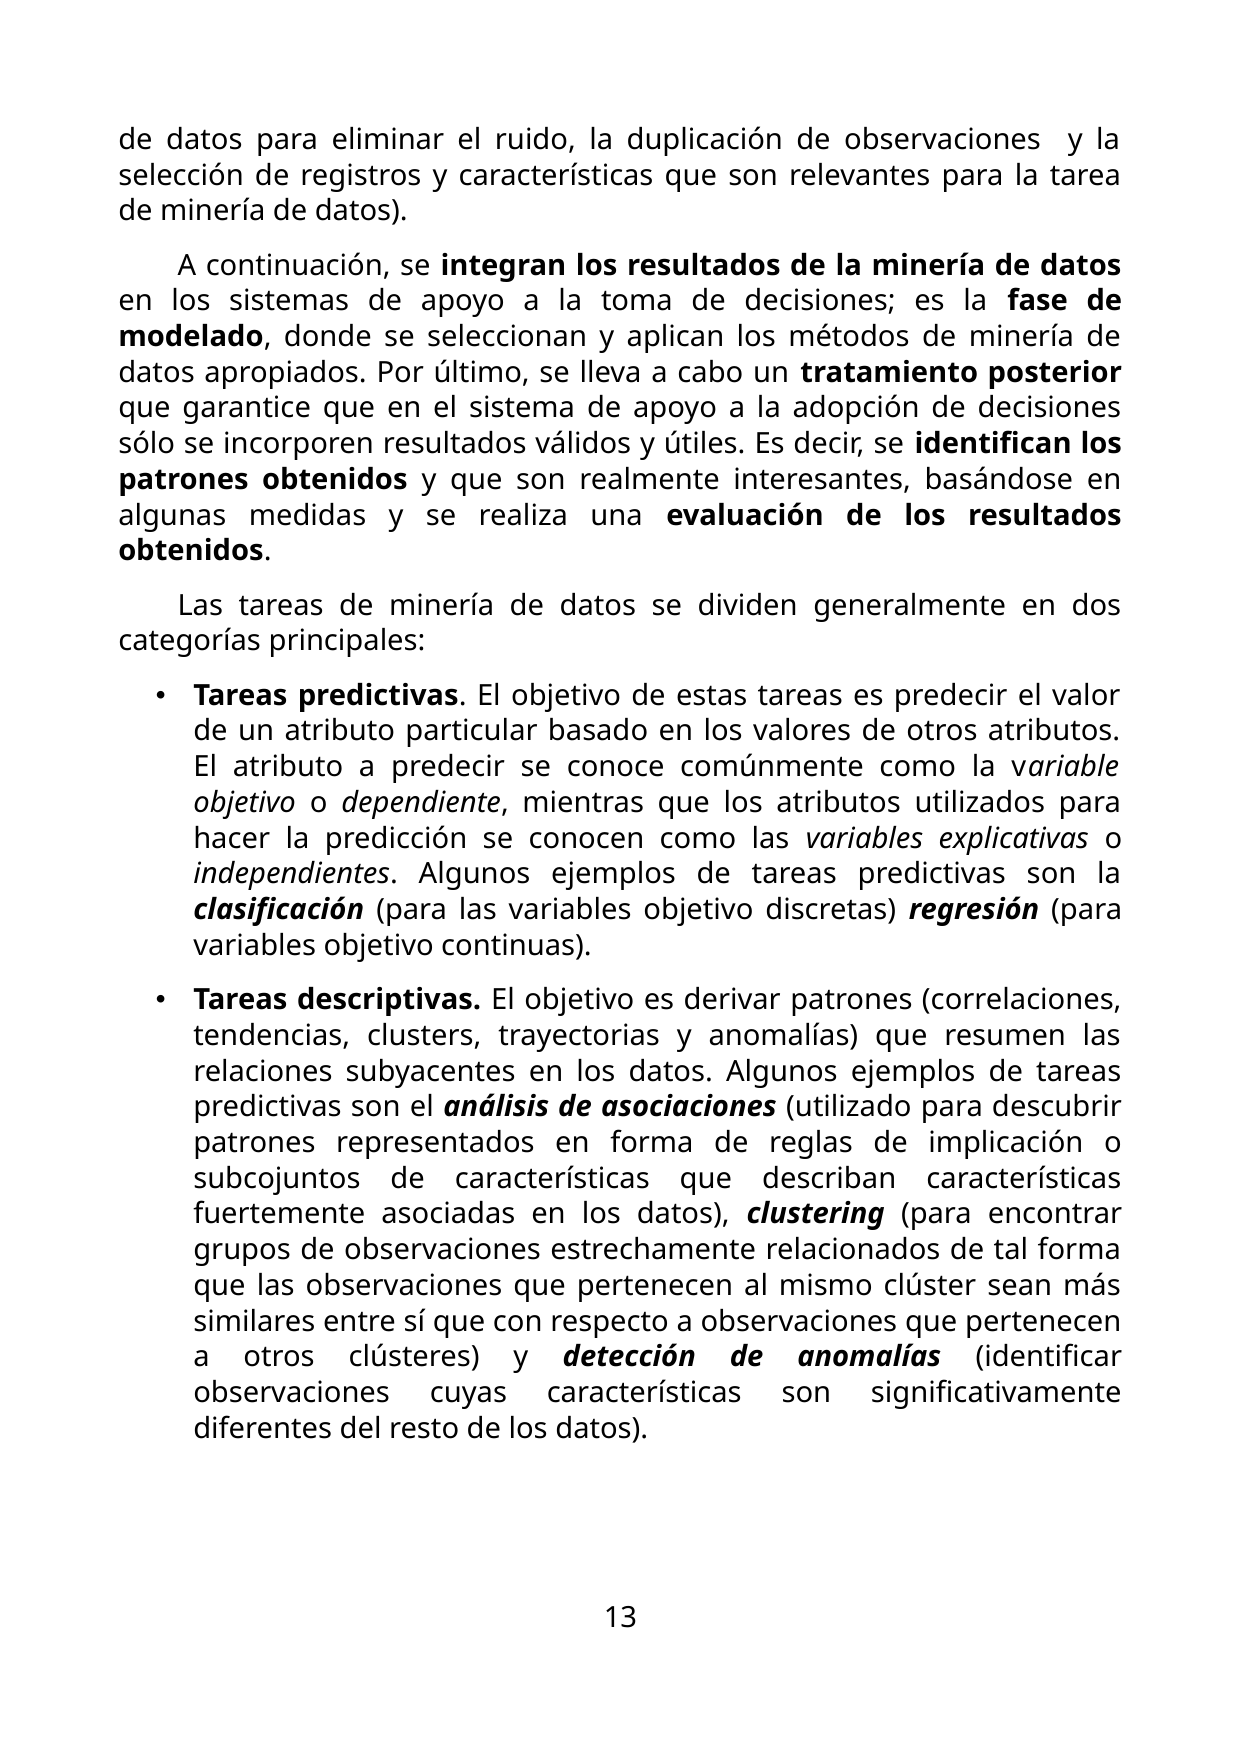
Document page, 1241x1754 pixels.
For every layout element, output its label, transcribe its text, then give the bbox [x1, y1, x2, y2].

list Tareas predictivas. El objetivo de estas tareas es predecir el valor de un atributo particular basado en los valores de otros atributos. El atributo a predecir se conoce comúnmente como la variable objetivo o dependiente, mientras que los atributos utilizados para hacer la predicción se conocen como las variables explicativas o independientes. Algunos ejemplos de tareas predictivas son la clasificación (para las variables objetivo discretas) regresión (para variables objetivo continuas). [156, 674, 1122, 964]
list Tareas descriptivas. El objetivo es derivar patrones (correlaciones, tendencias, clusters, trayectorias y anomalías) que resumen las relaciones subyacentes en los datos. Algunos ejemplos de tareas predictivas son el análisis de asociaciones (utilizado para descubrir patrones representados en forma de reglas de implicación o subcojuntos de características que describan características fuertemente asociadas en los datos), clustering (para encontrar grupos de observaciones estrechamente relacionados de tal forma que las observaciones que pertenecen al mismo clúster sean más similares entre sí que con respecto a observaciones que pertenecen a otros clústeres) y detección de anomalías (identificar observaciones cuyas características son significativamente diferentes del resto de los datos). [156, 978, 1122, 1447]
text de datos para eliminar el ruido, la duplicación de observaciones y la selección de registros y características que son relevantes para la tarea de minería de datos). [118, 118, 1122, 229]
text A continuación, se integran los resultados de la minería de datos en los sistemas de apoyo a la toma de decisiones; es la fase de modelado, donde se seleccionan y aplican los métodos de minería de datos apropiados. Por último, se lleva a cabo un tratamiento posterior que garantice que en el sistema de apoyo a la adopción de decisiones sólo se incorporen resultados válidos y útiles. Es decir, se identifican los patrones obtenidos y que son realmente interesantes, basándose en algunas medidas y se realiza una evaluación de los resultados obtenidos. [118, 244, 1122, 569]
text Las tareas de minería de datos se dividen generalmente en dos categorías principales: [118, 584, 1122, 659]
